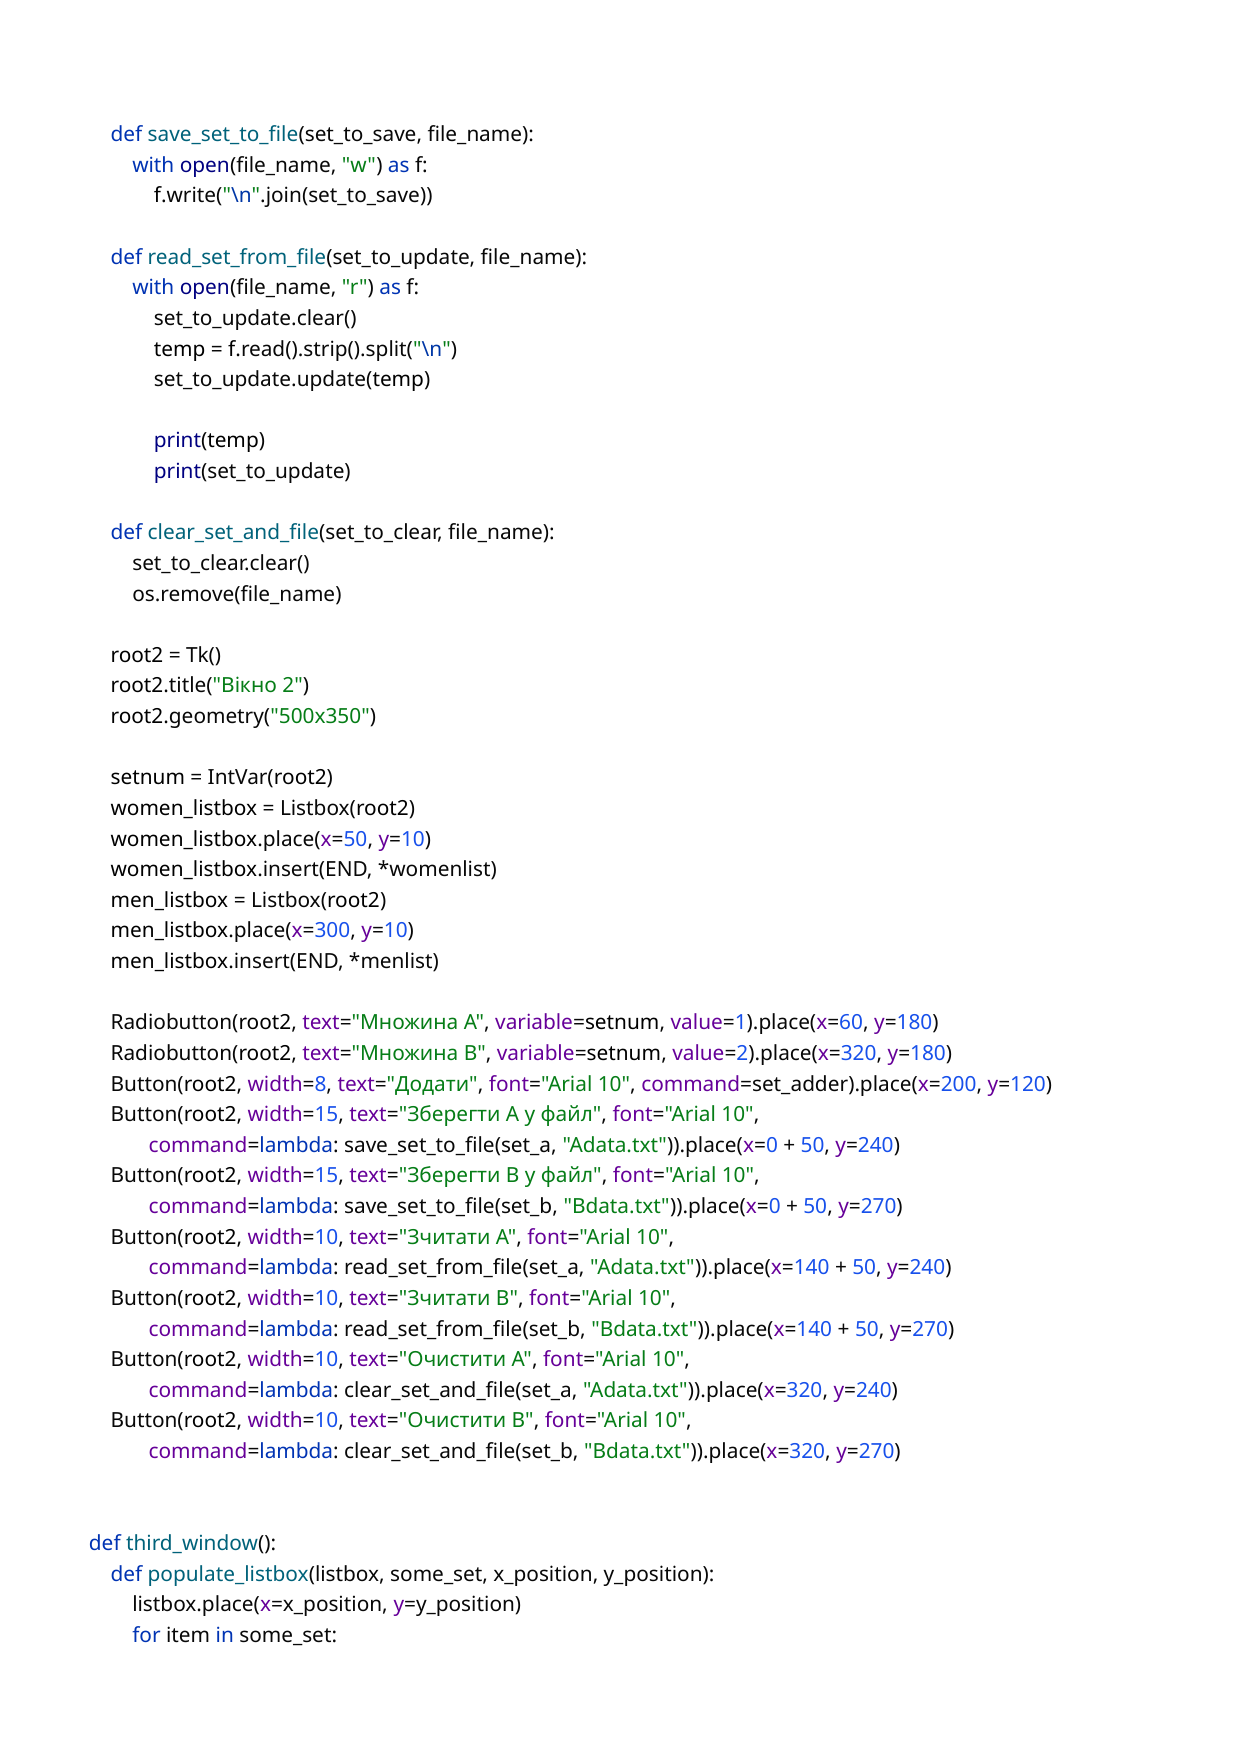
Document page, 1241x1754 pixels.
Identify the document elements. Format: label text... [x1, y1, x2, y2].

text def save_set_to_file(set_to_save, file_name): with open(file_name, "w") as f: f.write("\n".join(set_to_save)) def read_set_from_file(set_to_update, file_name): with open(file_name, "r") as f: set_to_update.clear() temp = f.read().strip().split("\n") set_to_update.update(temp) print(temp) print(set_to_update) def clear_set_and_file(set_to_clear, file_name): set_to_clear.clear() os.remove(file_name) root2 = Tk() root2.title("Вікно 2") root2.geometry("500x350") setnum = IntVar(root2) women_listbox = Listbox(root2) women_listbox.place(x=50, y=10) women_listbox.insert(END, *womenlist) men_listbox = Listbox(root2) men_listbox.place(x=300, y=10) men_listbox.insert(END, *menlist) Radiobutton(root2, text="Множина А", variable=setnum, value=1).place(x=60, y=180) Radiobutton(root2, text="Множина B", variable=setnum, value=2).place(x=320, y=180) Button(root2, width=8, text="Додати", font="Arial 10", command=set_adder).place(x=200, y=120) Button(root2, width=15, text="Зберегти А у файл", font="Arial 10", command=lambda: save_set_to_file(set_a, "Adata.txt")).place(x=0 + 50, y=240) Button(root2, width=15, text="Зберегти В у файл", font="Arial 10", command=lambda: save_set_to_file(set_b, "Bdata.txt")).place(x=0 + 50, y=270) Button(root2, width=10, text="Зчитати А", font="Arial 10", command=lambda: read_set_from_file(set_a, "Adata.txt")).place(x=140 + 50, y=240) Button(root2, width=10, text="Зчитати В", font="Arial 10", command=lambda: read_set_from_file(set_b, "Bdata.txt")).place(x=140 + 50, y=270) Button(root2, width=10, text="Очистити А", font="Arial 10", command=lambda: clear_set_and_file(set_a, "Adata.txt")).place(x=320, y=240) Button(root2, width=10, text="Очистити В", font="Arial 10", command=lambda: clear_set_and_file(set_b, "Bdata.txt")).place(x=320, y=270) def third_window(): def populate_listbox(listbox, some_set, x_position, y_position): listbox.place(x=x_position, y=y_position) for item in some_set: [89, 89, 1152, 1648]
